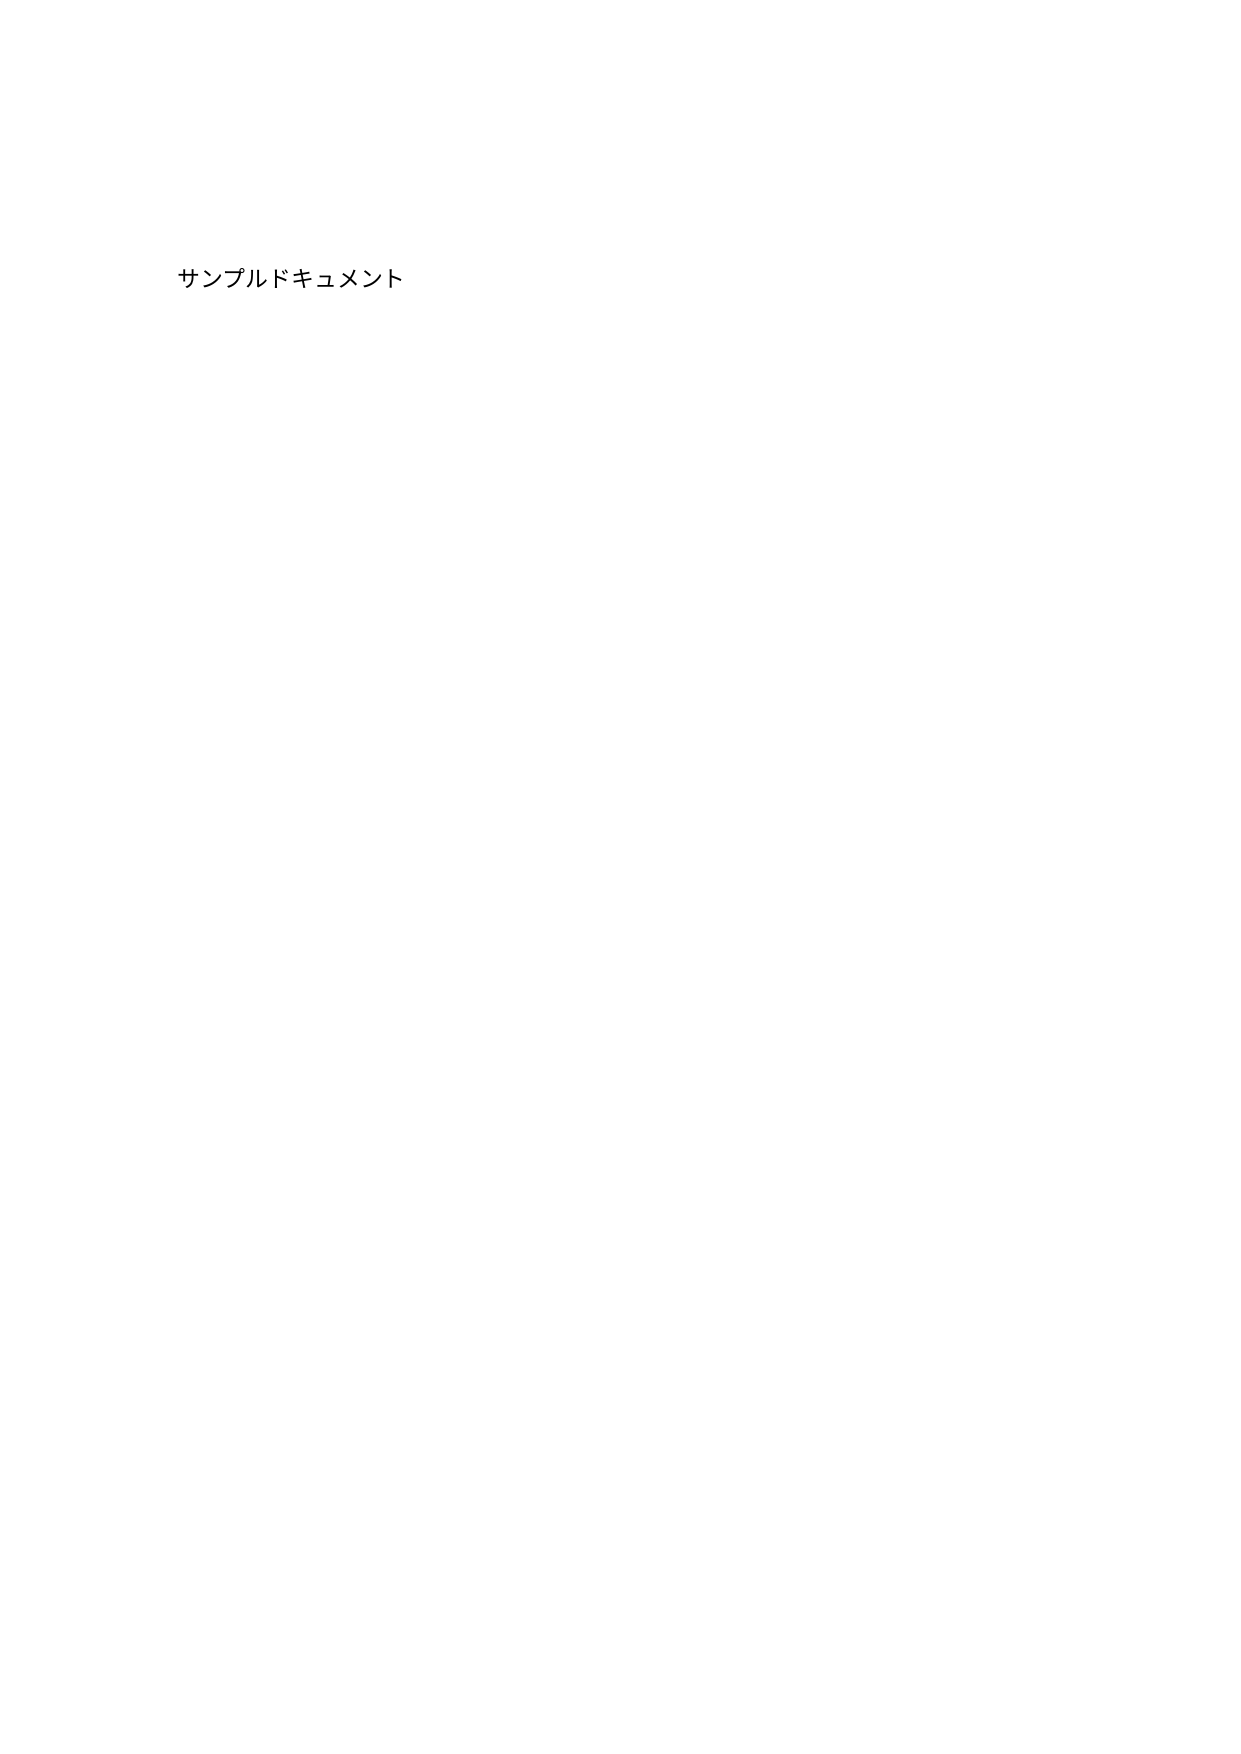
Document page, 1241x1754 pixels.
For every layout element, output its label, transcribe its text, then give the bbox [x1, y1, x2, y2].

text サンプルドキュメント [177, 236, 1063, 298]
